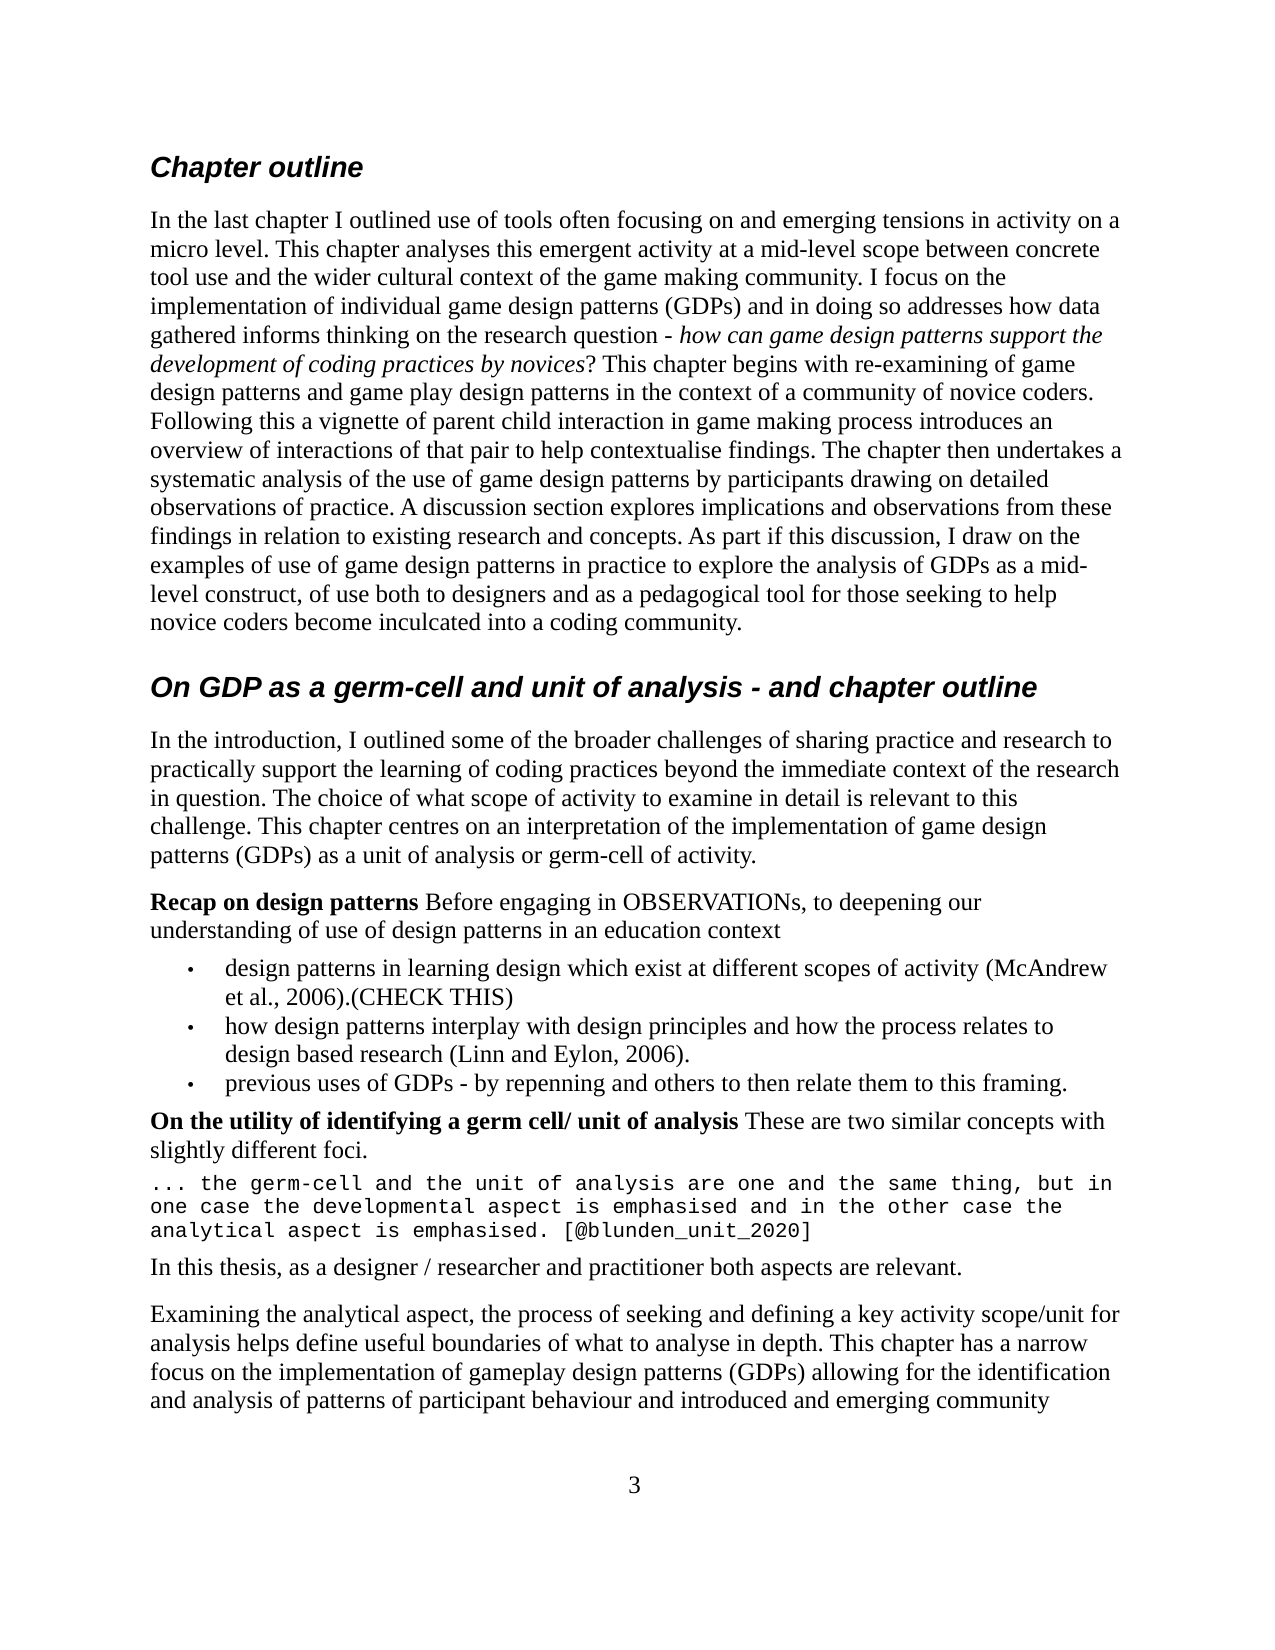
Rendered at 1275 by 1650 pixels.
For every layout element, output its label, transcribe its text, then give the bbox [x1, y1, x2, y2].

list previous uses of GDPs - by repenning and others to then relate them to this framing. [187, 1068, 1125, 1097]
text On the utility of identifying a germ cell/ unit of analysis These are two similar concepts with slightly different foci. [150, 1106, 1125, 1163]
subtitle Chapter outline [150, 150, 1125, 183]
text In this thesis, as a designer / researcher and practitioner both aspects are relevant. [150, 1252, 1125, 1281]
text Recap on design patterns Before engaging in OBSERVATIONs, to deepening our understanding of use of design patterns in an education context [150, 887, 1125, 944]
subtitle On GDP as a germ-cell and unit of analysis - and chapter outline [150, 670, 1125, 704]
list design patterns in learning design which exist at different scopes of activity (McAndrew et al., 2006).(CHECK THIS) [187, 953, 1125, 1011]
list how design patterns interplay with design principles and how the process relates to design based research (Linn and Eylon, 2006). [187, 1011, 1125, 1068]
text In the introduction, I outlined some of the broader challenges of sharing practice and research to practically support the learning of coding practices beyond the immediate context of the research in question. The choice of what scope of activity to examine in detail is relevant to this challenge. This chapter centres on an interpretation of the implementation of game design patterns (GDPs) as a unit of analysis or germ-cell of activity. [150, 725, 1125, 869]
text ... the germ-cell and the unit of analysis are one and the same thing, but in one case the developmental aspect is emphasised and in the other case the analytical aspect is emphasised. [@blunden_unit_2020] [150, 1172, 1125, 1243]
text In the last chapter I outlined use of tools often focusing on and emerging tensions in activity on a micro level. This chapter analyses this emergent activity at a mid-level scope between concrete tool use and the wider cultural context of the game making community. I focus on the implementation of individual game design patterns (GDPs) and in doing so addresses how data gathered informs thinking on the research question - how can game design patterns support the development of coding practices by novices? This chapter begins with re-examining of game design patterns and game play design patterns in the context of a community of novice coders. Following this a vignette of parent child interaction in game making process introduces an overview of interactions of that pair to help contextualise findings. The chapter then undertakes a systematic analysis of the use of game design patterns by participants drawing on detailed observations of practice. A discussion section explores implications and observations from these findings in relation to existing research and concepts. As part if this discussion, I draw on the examples of use of game design patterns in practice to explore the analysis of GDPs as a mid-level construct, of use both to designers and as a pedagogical tool for those seeking to help novice coders become inculcated into a coding community. [150, 205, 1125, 636]
text Examining the analytical aspect, the process of seeking and defining a key activity scope/unit for analysis helps define useful boundaries of what to analyse in depth. This chapter has a narrow focus on the implementation of gameplay design patterns (GDPs) allowing for the identification and analysis of patterns of participant behaviour and introduced and emerging community [150, 1299, 1125, 1414]
